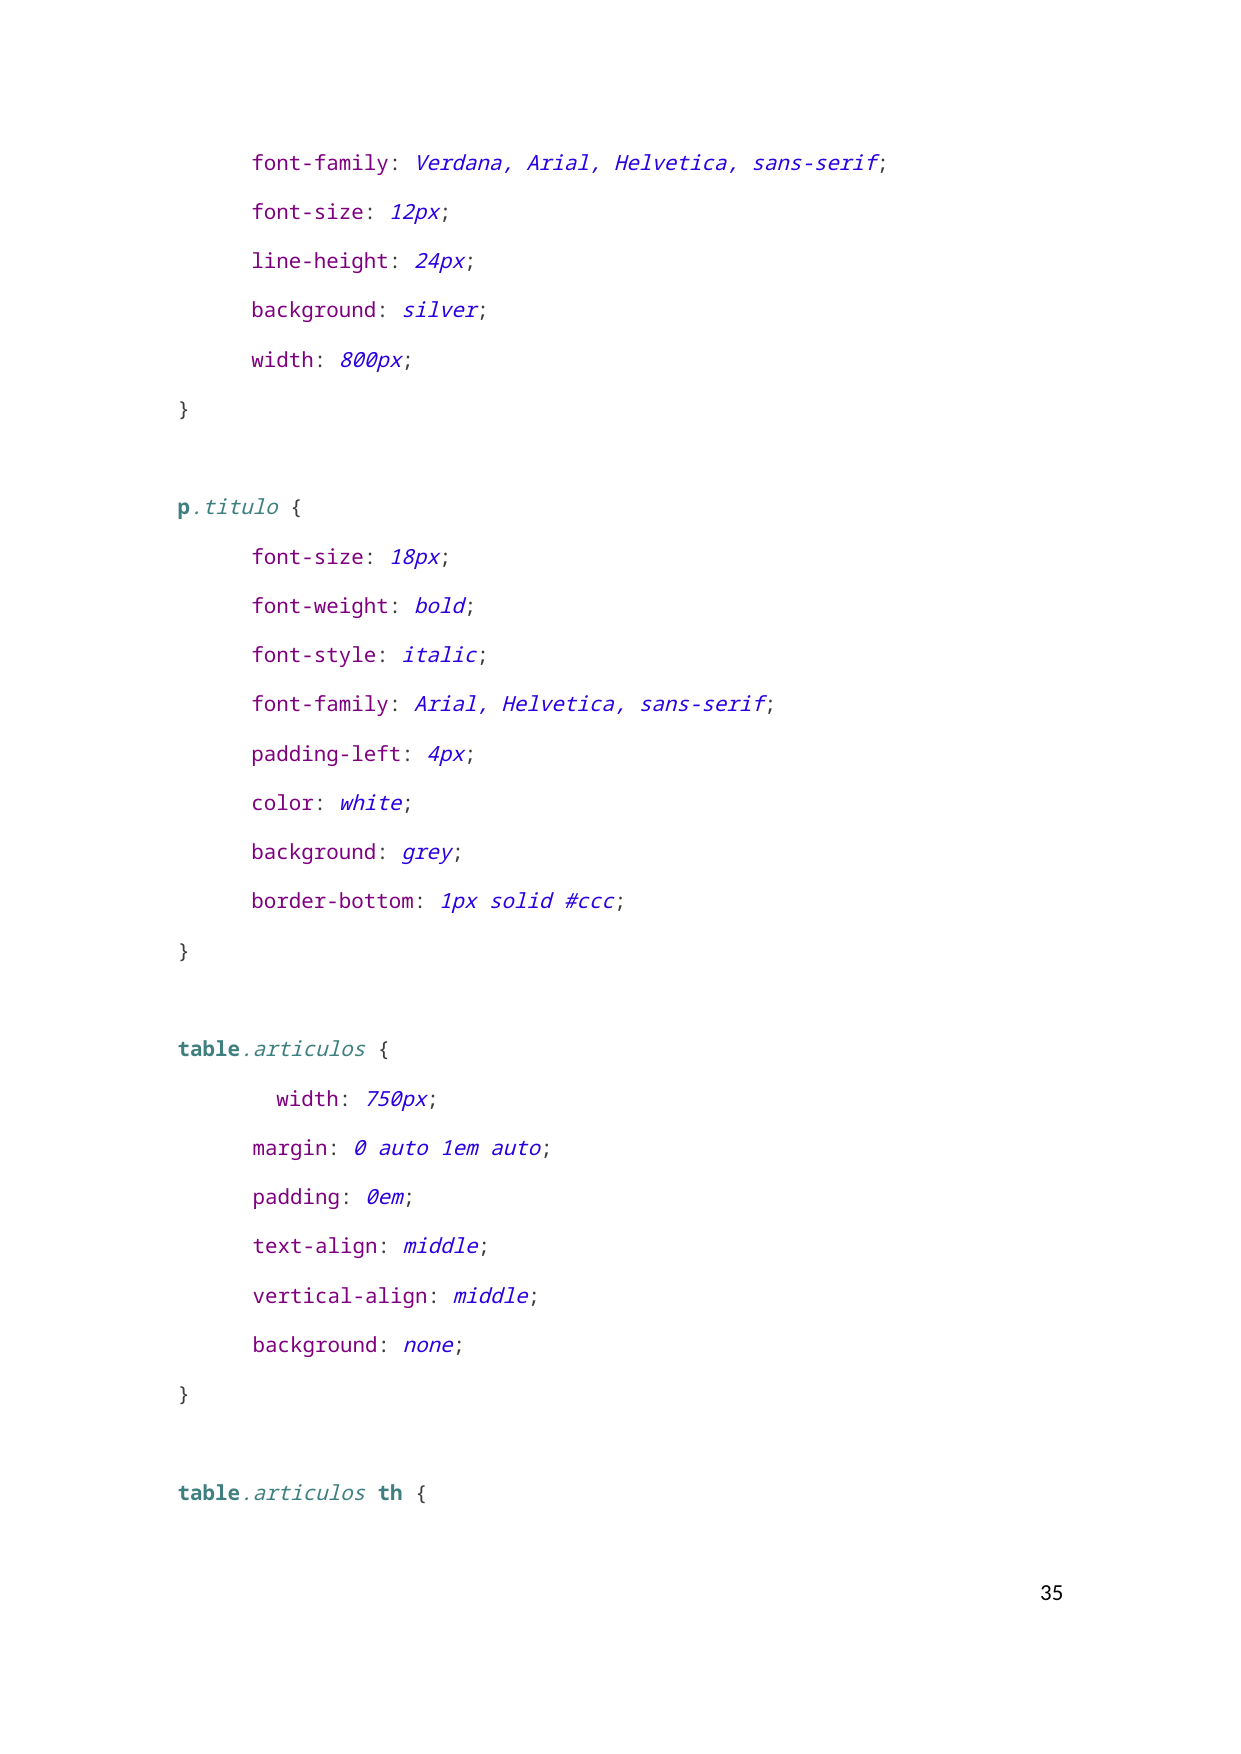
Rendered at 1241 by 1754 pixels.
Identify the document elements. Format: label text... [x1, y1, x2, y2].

text p.titulo { [177, 492, 1063, 521]
text width: 750px; [177, 1084, 1063, 1112]
text background: silver; [177, 295, 1063, 324]
text background: none; [177, 1330, 1063, 1358]
text font-family: Arial, Helvetica, sans-serif; [177, 689, 1063, 718]
text line-height: 24px; [177, 246, 1063, 274]
text background: grey; [177, 837, 1063, 866]
text font-size: 12px; [177, 197, 1063, 225]
text font-family: Verdana, Arial, Helvetica, sans-serif; [177, 148, 1063, 176]
text } [177, 936, 1063, 964]
text table.articulos { [177, 1034, 1063, 1063]
text width: 800px; [177, 345, 1063, 373]
text color: white; [177, 788, 1063, 817]
text text-align: middle; [177, 1232, 1063, 1260]
text table.articulos th { [177, 1478, 1063, 1506]
text vertical-align: middle; [177, 1281, 1063, 1309]
text font-style: italic; [177, 640, 1063, 669]
text border-bottom: 1px solid #ccc; [177, 887, 1063, 915]
text font-size: 18px; [177, 542, 1063, 570]
text } [177, 1379, 1063, 1408]
text padding: 0em; [177, 1182, 1063, 1211]
text } [177, 394, 1063, 422]
text font-weight: bold; [177, 591, 1063, 619]
text margin: 0 auto 1em auto; [177, 1133, 1063, 1161]
text padding-left: 4px; [177, 739, 1063, 767]
